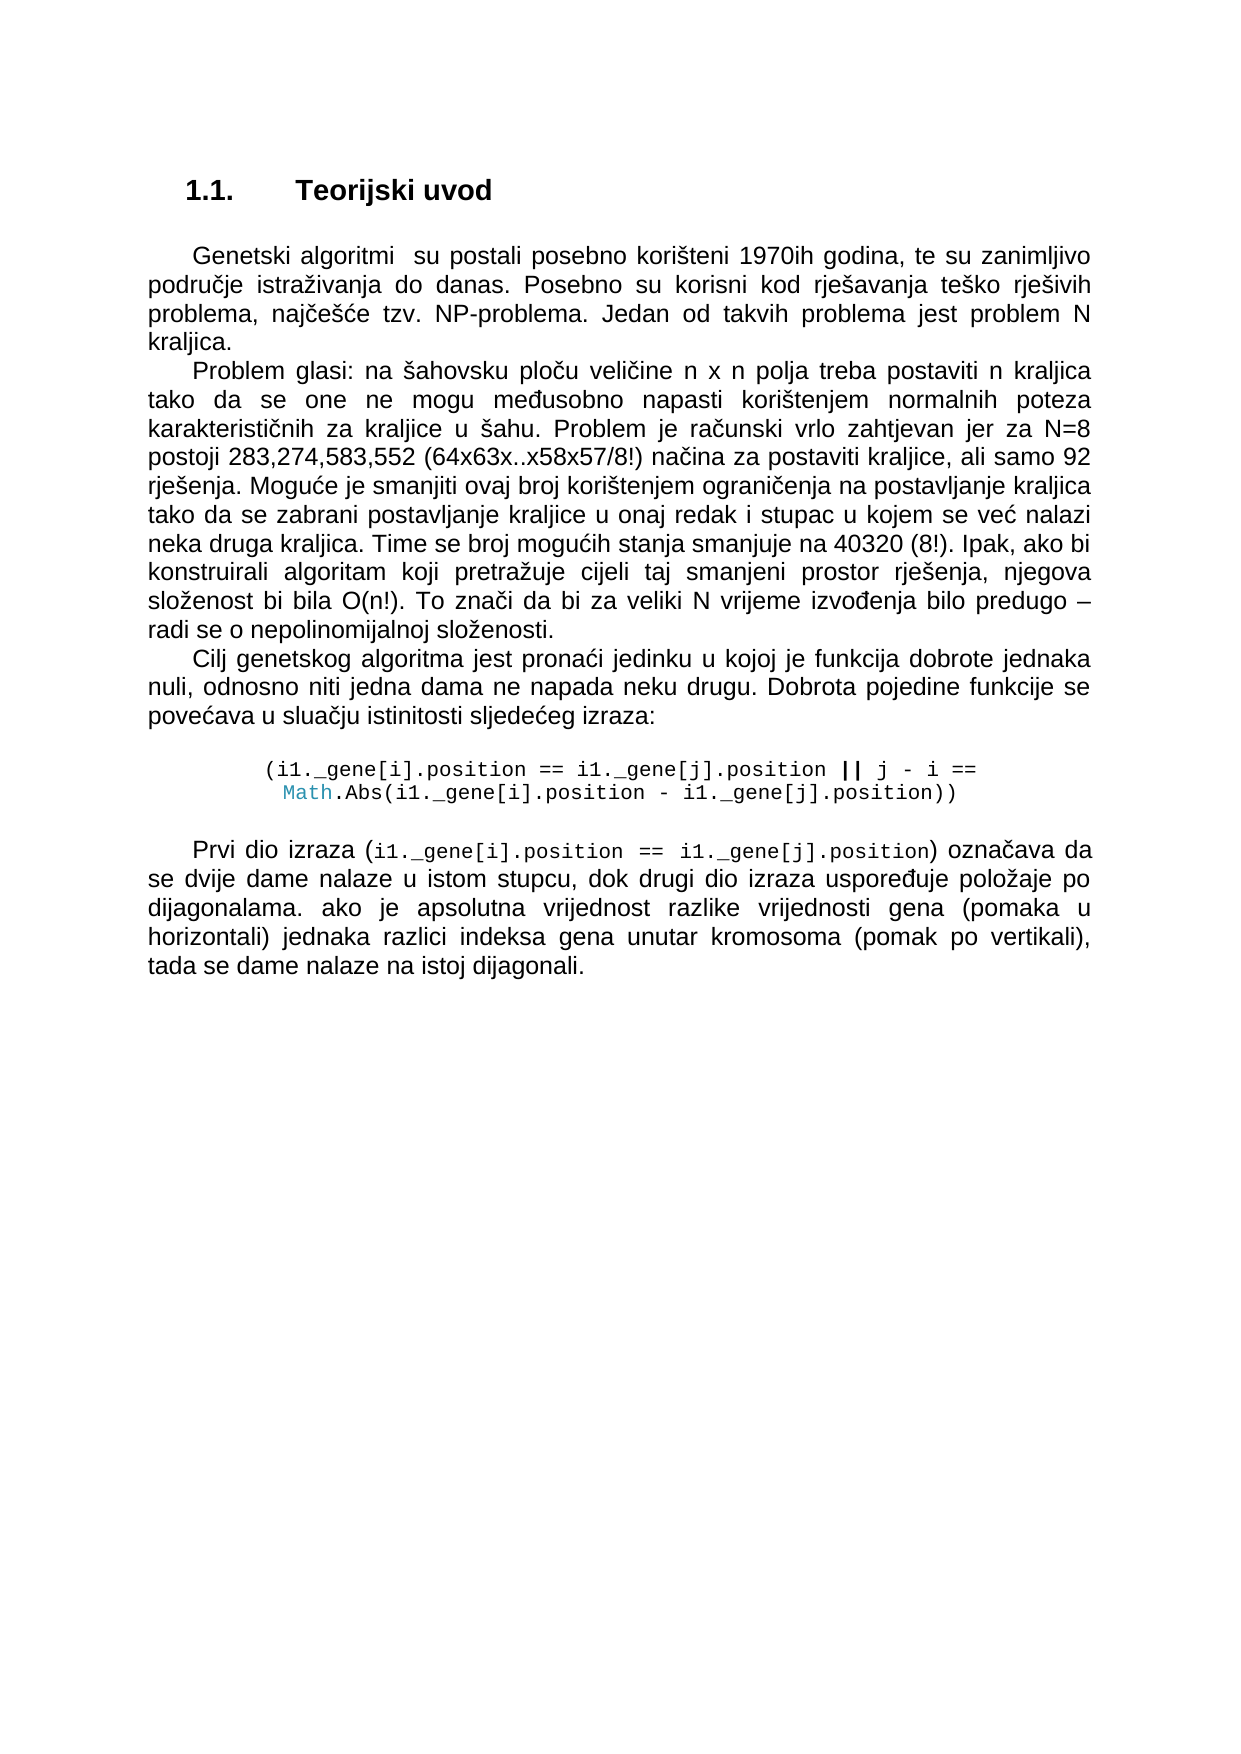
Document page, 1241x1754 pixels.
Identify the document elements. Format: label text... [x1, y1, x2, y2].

subtitle Teorijski uvod [185, 173, 1093, 206]
text (i1._gene[i].position == i1._gene[j].position || j - i == Math.Abs(i1._gene[i].position - i1._gene[j].position)) [148, 759, 1093, 806]
text Prvi dio izraza (i1._gene[i].position == i1._gene[j].position) označava da se dvije dame nalaze u istom stupcu, dok drugi dio izraza uspoređuje položaje po dijagonalama. ako je apsolutna vrijednost razlike vrijednosti gena (pomaka u horizontali) jednaka razlici indeksa gena unutar kromosoma (pomak po vertikali), tada se dame nalaze na istoj dijagonali. [148, 835, 1093, 979]
text Genetski algoritmi su postali posebno korišteni 1970ih godina, te su zanimljivo područje istraživanja do danas. Posebno su korisni kod rješavanja teško rješivih problema, najčešće tzv. NP-problema. Jedan od takvih problema jest problem N kraljica. [148, 241, 1093, 356]
text Cilj genetskog algoritma jest pronaći jedinku u kojoj je funkcija dobrote jednaka nuli, odnosno niti jedna dama ne napada neku drugu. Dobrota pojedine funkcije se povećava u sluačju istinitosti sljedećeg izraza: [148, 644, 1093, 730]
text Problem glasi: na šahovsku ploču veličine n x n polja treba postaviti n kraljica tako da se one ne mogu međusobno napasti korištenjem normalnih poteza karakterističnih za kraljice u šahu. Problem je računski vrlo zahtjevan jer za N=8 postoji 283,274,583,552 (64x63x..x58x57/8!) načina za postaviti kraljice, ali samo 92 rješenja. Moguće je smanjiti ovaj broj korištenjem ograničenja na postavljanje kraljica tako da se zabrani postavljanje kraljice u onaj redak i stupac u kojem se već nalazi neka druga kraljica. Time se broj mogućih stanja smanjuje na 40320 (8!). Ipak, ako bi konstruirali algoritam koji pretražuje cijeli taj smanjeni prostor rješenja, njegova složenost bi bila O(n!). To znači da bi za veliki N vrijeme izvođenja bilo predugo – radi se o nepolinomijalnoj složenosti. [148, 356, 1093, 644]
